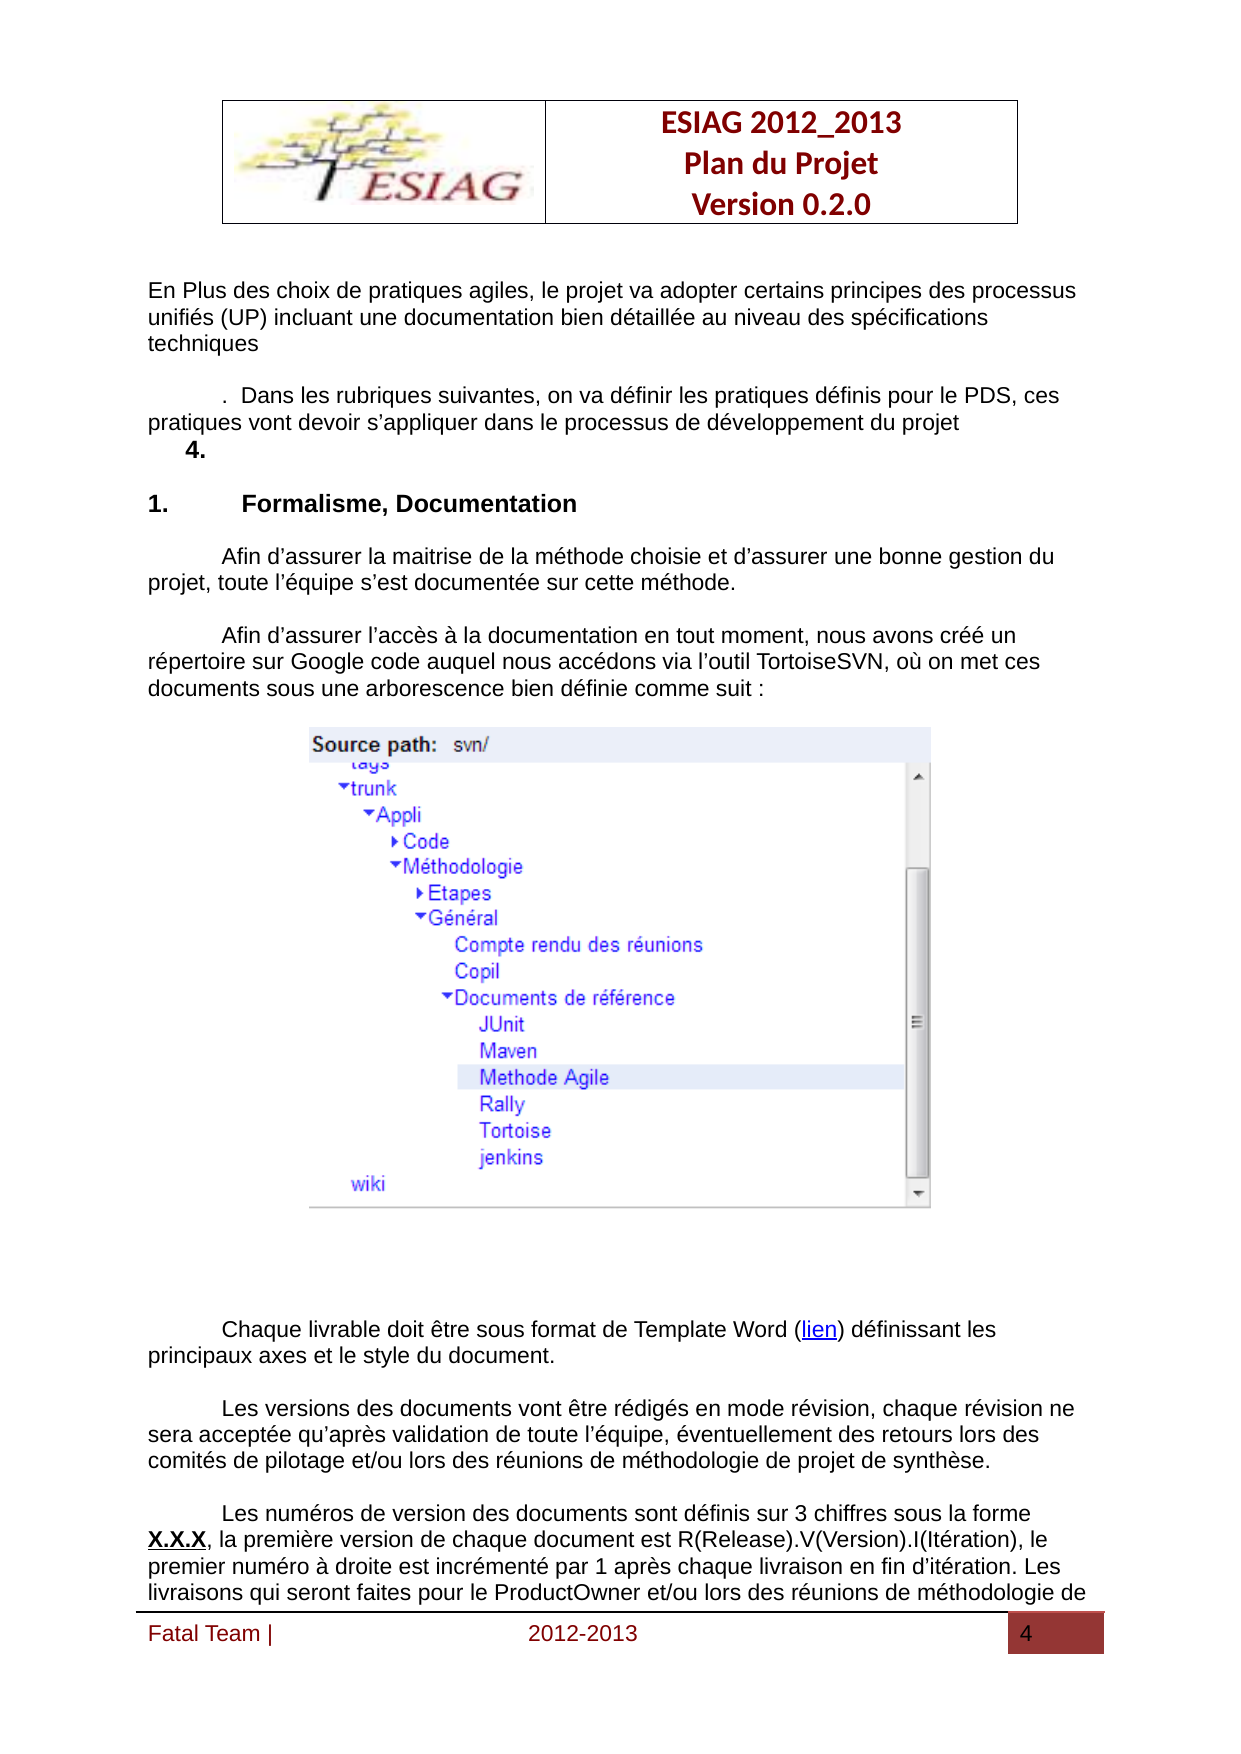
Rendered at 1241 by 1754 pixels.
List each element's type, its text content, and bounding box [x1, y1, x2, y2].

subtitle Formalisme, Documentation [148, 489, 1092, 518]
text . Dans les rubriques suivantes, on va définir les pratiques définis pour le PDS, ces pratiques vont devoir s’appliquer dans le processus de développement du projet [148, 382, 1092, 435]
picture [234, 101, 534, 205]
text Afin d’assurer la maitrise de la méthode choisie et d’assurer une bonne gestion du projet, toute l’équipe s’est documentée sur cette méthode. [148, 543, 1092, 595]
picture [309, 727, 931, 1210]
text Chaque livrable doit être sous format de Template Word (lien) définissant les principaux axes et le style du document. [148, 1316, 1092, 1368]
text Les versions des documents vont être rédigés en mode révision, chaque révision ne sera acceptée qu’après validation de toute l’équipe, éventuellement des retours lors des comités de pilotage et/ou lors des réunions de méthodologie de projet de synthèse. [148, 1394, 1092, 1474]
text En Plus des choix de pratiques agiles, le projet va adopter certains principes des processus unifiés (UP) incluant une documentation bien détaillée au niveau des spécifications techniques [148, 277, 1092, 356]
text Afin d’assurer l’accès à la documentation en tout moment, nous avons créé un répertoire sur Google code auquel nous accédons via l’outil TortoiseSVN, où on met ces documents sous une arborescence bien définie comme suit : [148, 622, 1092, 701]
text Les numéros de version des documents sont définis sur 3 chiffres sous la forme X.X.X, la première version de chaque document est R(Release).V(Version).I(Itération), le premier numéro à droite est incrémenté par 1 après chaque livraison en fin d’itération. Les livraisons qui seront faites pour le ProductOwner et/ou lors des réunions de méthodologie de [148, 1500, 1092, 1605]
